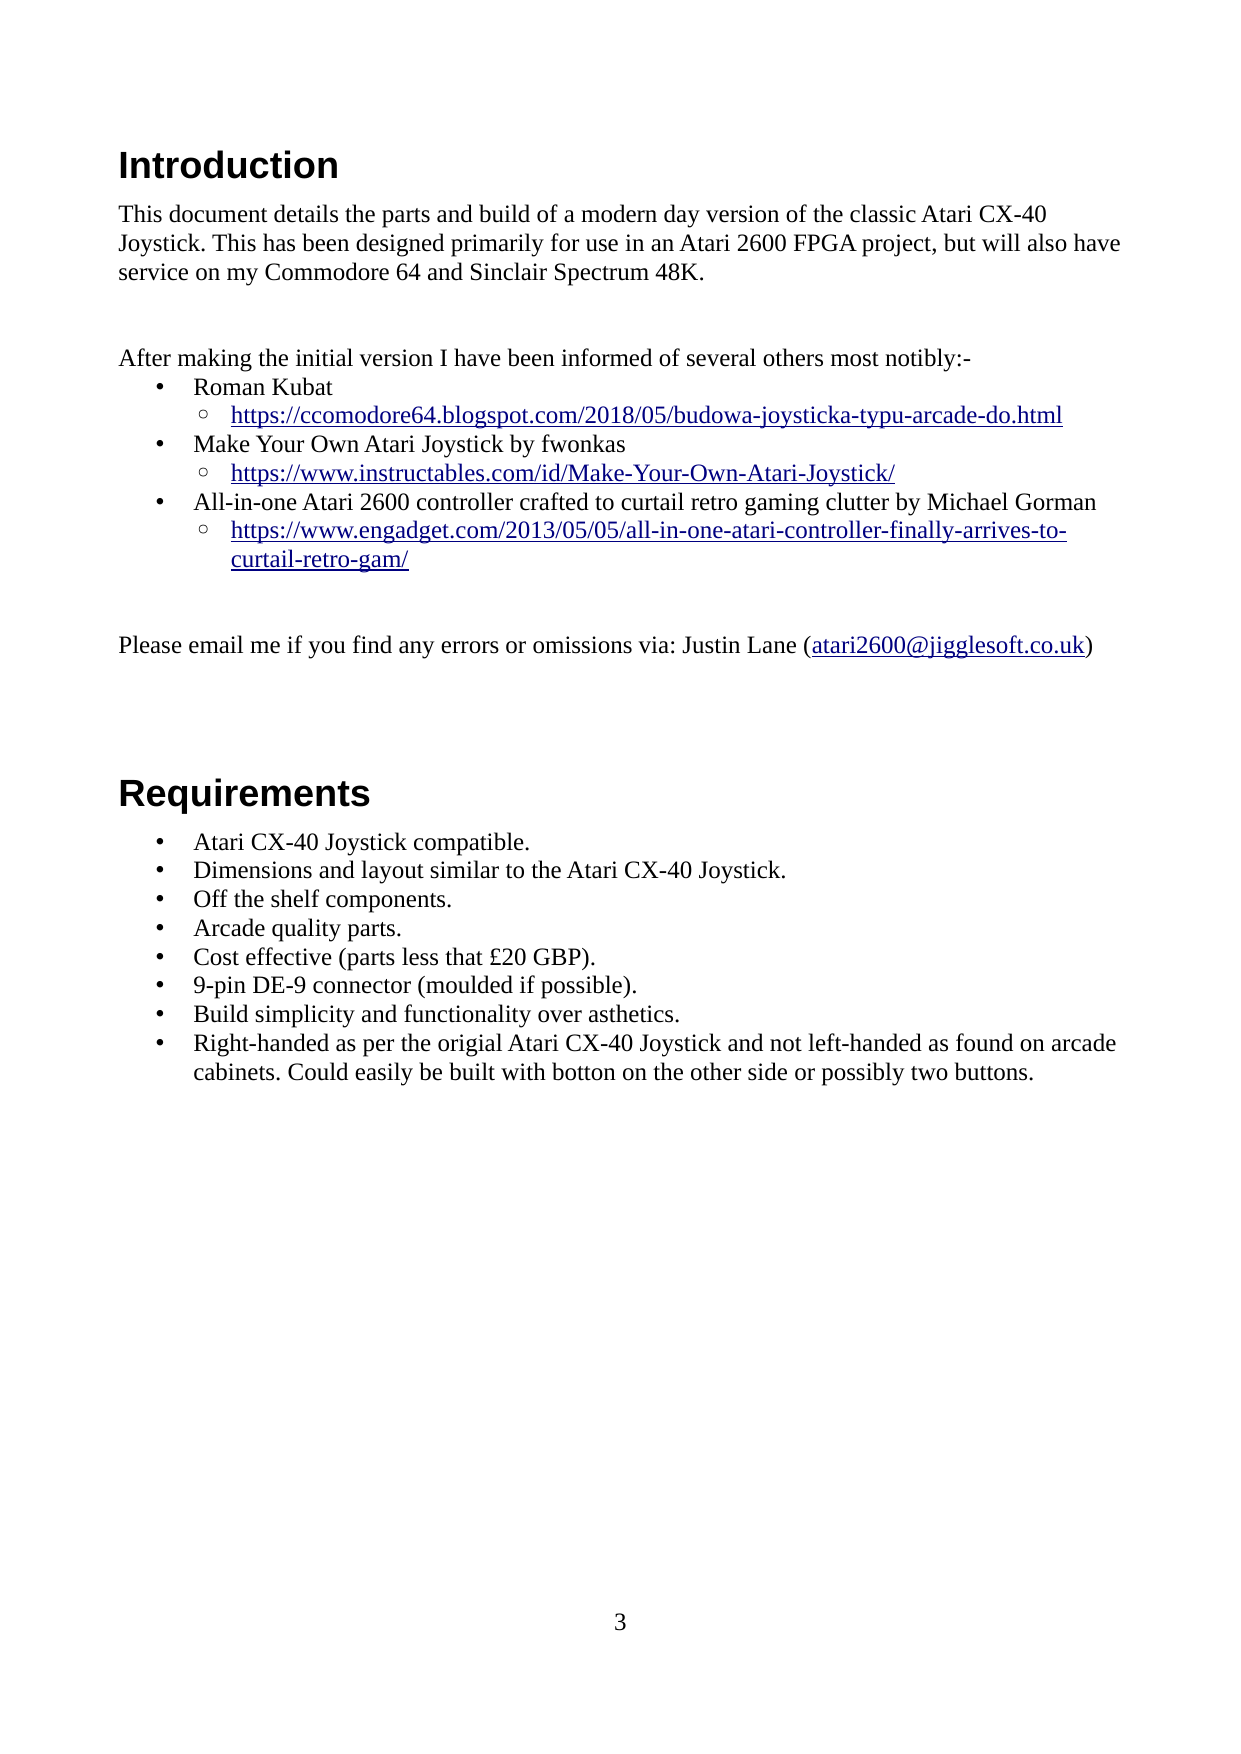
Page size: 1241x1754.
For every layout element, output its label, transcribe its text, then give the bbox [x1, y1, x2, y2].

list Right-handed as per the origial Atari CX-40 Joystick and not left-handed as found on arcade cabinets. Could easily be built with botton on the other side or possibly two buttons. [156, 1028, 1122, 1085]
list https://ccomodore64.blogspot.com/2018/05/budowa-joysticka-typu-arcade-do.html [193, 401, 1122, 429]
text Please email me if you find any errors or omissions via: Justin Lane (atari2600@jigglesoft.co.uk) [118, 631, 1122, 659]
text This document details the parts and build of a modern day version of the classic Atari CX-40 Joystick. This has been designed primarily for use in an Atari 2600 FPGA project, but will also have service on my Commodore 64 and Sinclair Spectrum 48K. [118, 199, 1122, 286]
list All-in-one Atari 2600 controller crafted to curtail retro gaming clutter by Michael Gorman [156, 487, 1122, 516]
list https://www.engadget.com/2013/05/05/all-in-one-atari-controller-finally-arrives-to-curtail-retro-gam/ [193, 516, 1122, 573]
list Roman Kubat [156, 372, 1122, 401]
list Off the shelf components. [156, 884, 1122, 913]
list 9-pin DE-9 connector (moulded if possible). [156, 970, 1122, 999]
list https://www.instructables.com/id/Make-Your-Own-Atari-Joystick/ [193, 458, 1122, 487]
list Arcade quality parts. [156, 913, 1122, 942]
list Dimensions and layout similar to the Atari CX-40 Joystick. [156, 855, 1122, 884]
text After making the initial version I have been informed of several others most notibly:- [118, 343, 1122, 372]
list Make Your Own Atari Joystick by fwonkas [156, 429, 1122, 458]
list Build simplicity and functionality over asthetics. [156, 999, 1122, 1028]
list Cost effective (parts less that £20 GBP). [156, 942, 1122, 970]
subtitle Requirements [118, 771, 1122, 814]
list Atari CX-40 Joystick compatible. [156, 827, 1122, 855]
subtitle Introduction [118, 143, 1122, 187]
